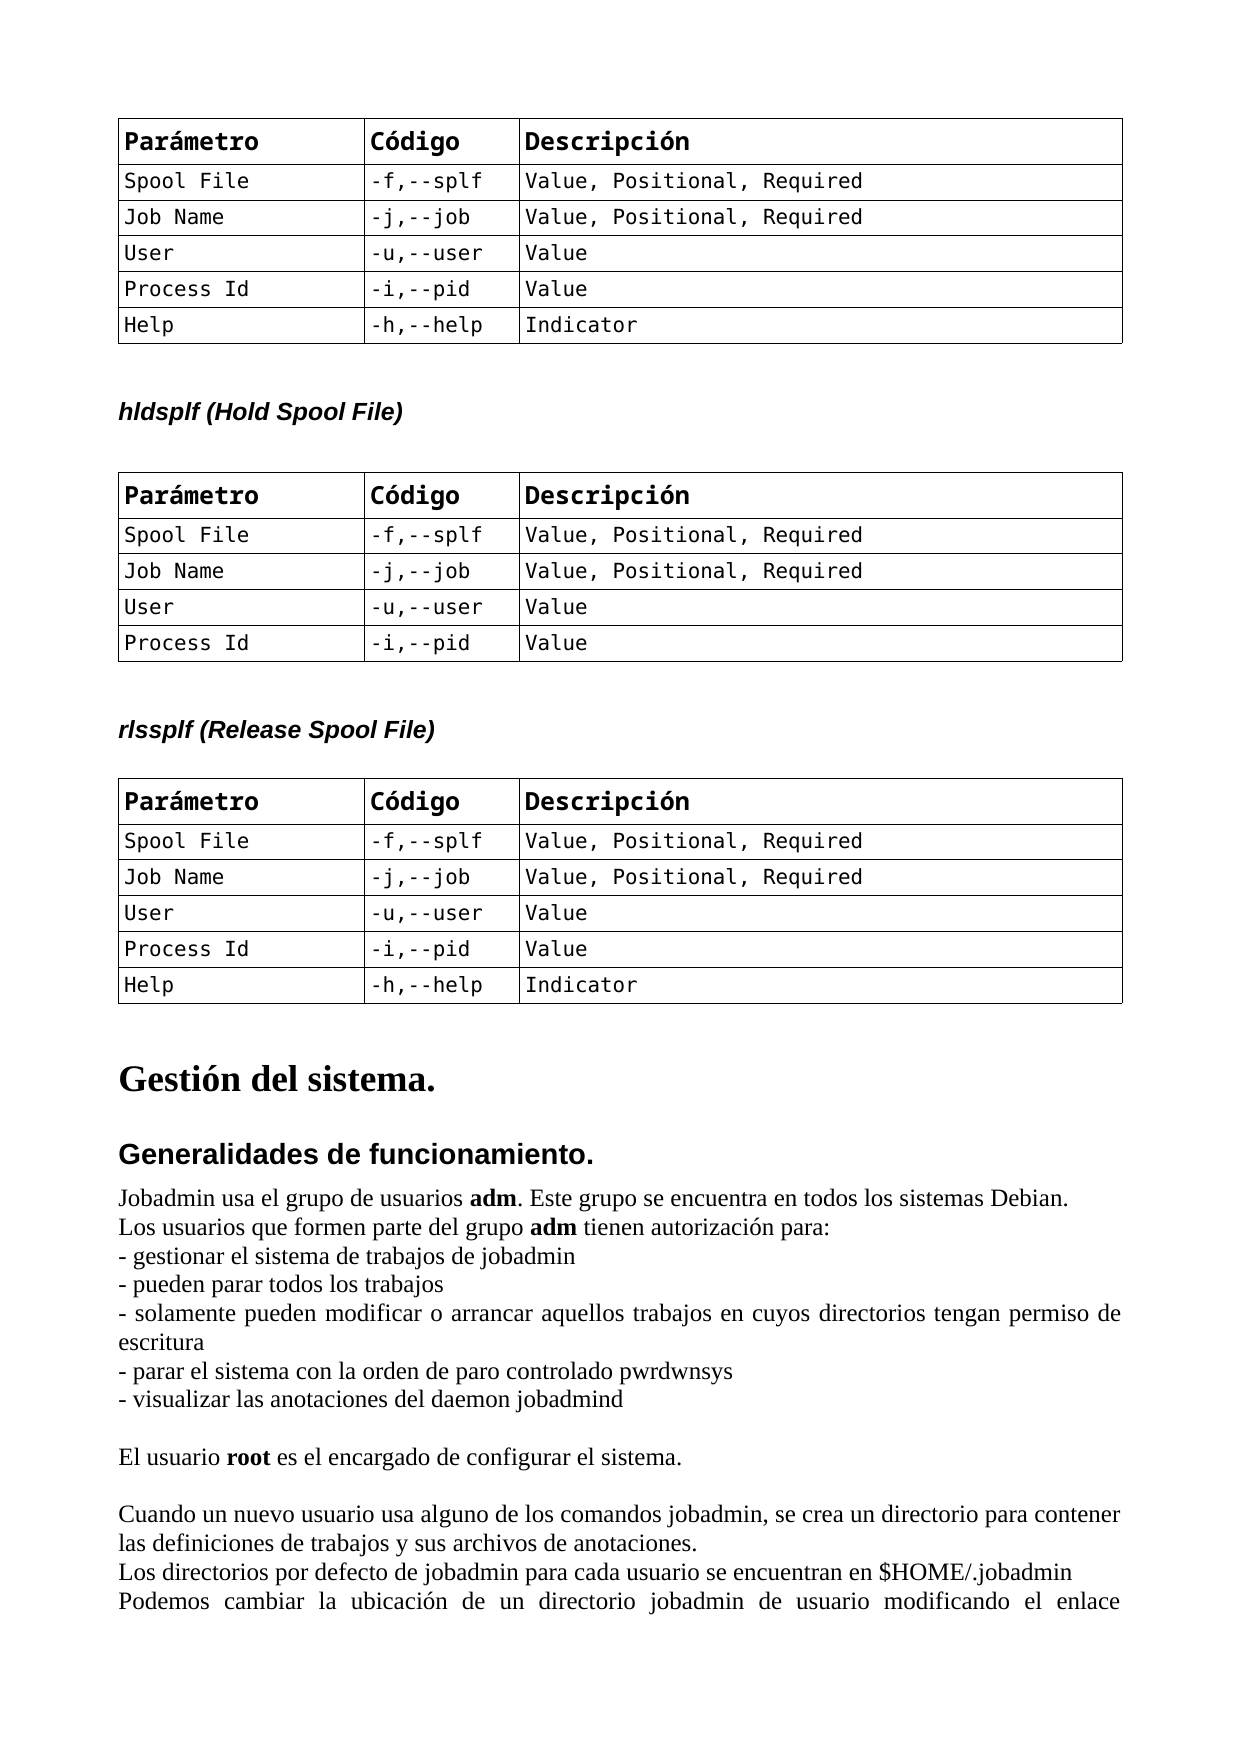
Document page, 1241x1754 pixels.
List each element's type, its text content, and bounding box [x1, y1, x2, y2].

text - pueden parar todos los trabajos [118, 1269, 1122, 1298]
table_cell Spool File [119, 165, 364, 199]
table_cell Value, Positional, Required [520, 165, 1122, 199]
table_cell -u,--user [365, 236, 519, 271]
table_cell Indicator [520, 308, 1122, 343]
table_header Descripción [520, 119, 1122, 164]
table_cell User [119, 590, 364, 625]
subtitle Generalidades de funcionamiento. [118, 1137, 1122, 1171]
table_cell -h,--help [365, 308, 519, 343]
text - solamente pueden modificar o arrancar aquellos trabajos en cuyos directorios tengan permiso de escritura [118, 1298, 1122, 1356]
table_cell -i,--pid [365, 626, 519, 661]
table_cell Value, Positional, Required [520, 825, 1122, 859]
table_header Parámetro [119, 779, 364, 823]
table_cell User [119, 236, 364, 271]
text Jobadmin usa el grupo de usuarios adm. Este grupo se encuentra en todos los sistemas Debian. [118, 1183, 1122, 1212]
table_header Parámetro [119, 119, 364, 164]
text El usuario root es el encargado de configurar el sistema. [118, 1442, 1122, 1471]
table_cell Value, Positional, Required [520, 860, 1122, 895]
text Los directorios por defecto de jobadmin para cada usuario se encuentran en $HOME/.jobadmin [118, 1557, 1122, 1586]
text - gestionar el sistema de trabajos de jobadmin [118, 1241, 1122, 1269]
table_cell -i,--pid [365, 932, 519, 967]
table_cell -f,--splf [365, 825, 519, 859]
table_cell Value [520, 896, 1122, 931]
table_cell Help [119, 968, 364, 1003]
text Cuando un nuevo usuario usa alguno de los comandos jobadmin, se crea un directorio para contener las definiciones de trabajos y sus archivos de anotaciones. [118, 1499, 1122, 1557]
table_cell -i,--pid [365, 272, 519, 307]
table_cell Value [520, 590, 1122, 625]
subtitle Gestión del sistema. [118, 1057, 1122, 1100]
subtitle hldsplf (Hold Spool File) [118, 397, 1122, 425]
table_cell -f,--splf [365, 519, 519, 553]
text Podemos cambiar la ubicación de un directorio jobadmin de usuario modificando el enlace [118, 1586, 1122, 1614]
table_cell Process Id [119, 626, 364, 661]
table_cell -f,--splf [365, 165, 519, 199]
table_cell Spool File [119, 825, 364, 859]
table_header Descripción [520, 779, 1122, 823]
table_cell Value, Positional, Required [520, 554, 1122, 589]
table_cell Job Name [119, 860, 364, 895]
table_cell Value [520, 626, 1122, 661]
table_cell Value, Positional, Required [520, 519, 1122, 553]
text Los usuarios que formen parte del grupo adm tienen autorización para: [118, 1212, 1122, 1241]
table_header Código [365, 473, 519, 517]
table_cell -u,--user [365, 896, 519, 931]
table_cell -j,--job [365, 201, 519, 235]
table_cell -j,--job [365, 860, 519, 895]
table_cell Process Id [119, 932, 364, 967]
table_cell Spool File [119, 519, 364, 553]
table_cell Value [520, 236, 1122, 271]
table_header Descripción [520, 473, 1122, 517]
table_cell Job Name [119, 201, 364, 235]
table_cell Value [520, 932, 1122, 967]
table_cell -j,--job [365, 554, 519, 589]
table_cell Value [520, 272, 1122, 307]
table_cell -u,--user [365, 590, 519, 625]
text - visualizar las anotaciones del daemon jobadmind [118, 1384, 1122, 1413]
table_cell Help [119, 308, 364, 343]
table_header Parámetro [119, 473, 364, 517]
table_cell Value, Positional, Required [520, 201, 1122, 235]
subtitle rlssplf (Release Spool File) [118, 715, 1122, 743]
table_header Código [365, 119, 519, 164]
table_cell Process Id [119, 272, 364, 307]
table_cell Job Name [119, 554, 364, 589]
table_cell -h,--help [365, 968, 519, 1003]
text - parar el sistema con la orden de paro controlado pwrdwnsys [118, 1356, 1122, 1384]
table_cell User [119, 896, 364, 931]
table_cell Indicator [520, 968, 1122, 1003]
table_header Código [365, 779, 519, 823]
